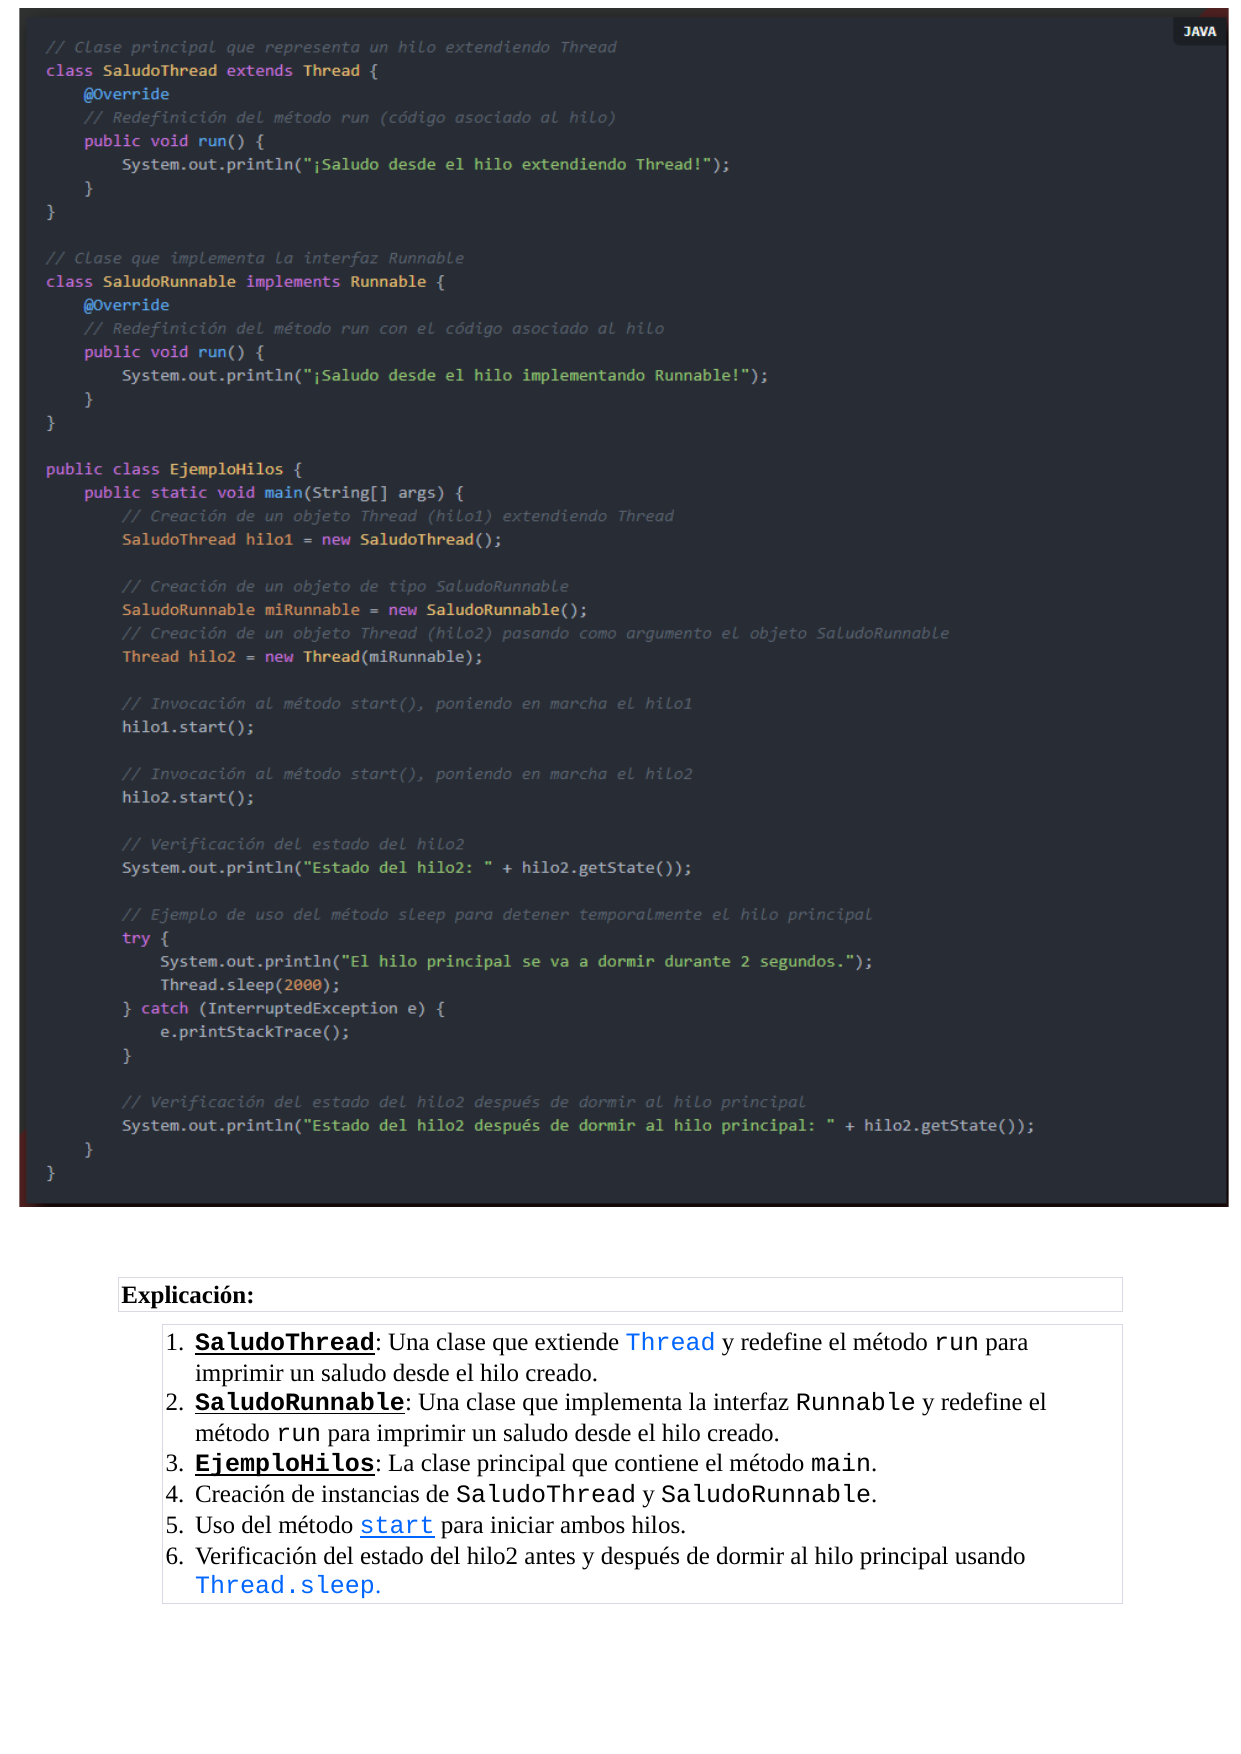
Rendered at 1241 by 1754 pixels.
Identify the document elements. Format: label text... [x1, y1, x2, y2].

picture [19, 8, 1229, 1207]
list Uso del método start para iniciar ambos hilos. [163, 1507, 1122, 1538]
list EjemploHilos: La clase principal que contiene el método main. [163, 1445, 1122, 1476]
list SaludoRunnable: Una clase que implementa la interfaz Runnable y redefine el método run para imprimir un saludo desde el hilo creado. [163, 1384, 1122, 1445]
text Explicación: [119, 1278, 1122, 1311]
list Creación de instancias de SaludoThread y SaludoRunnable. [163, 1476, 1122, 1507]
list Verificación del estado del hilo2 antes y después de dormir al hilo principal usando Thread.sleep. [163, 1538, 1122, 1603]
list SaludoThread: Una clase que extiende Thread y redefine el método run para imprimir un saludo desde el hilo creado. [163, 1325, 1122, 1384]
